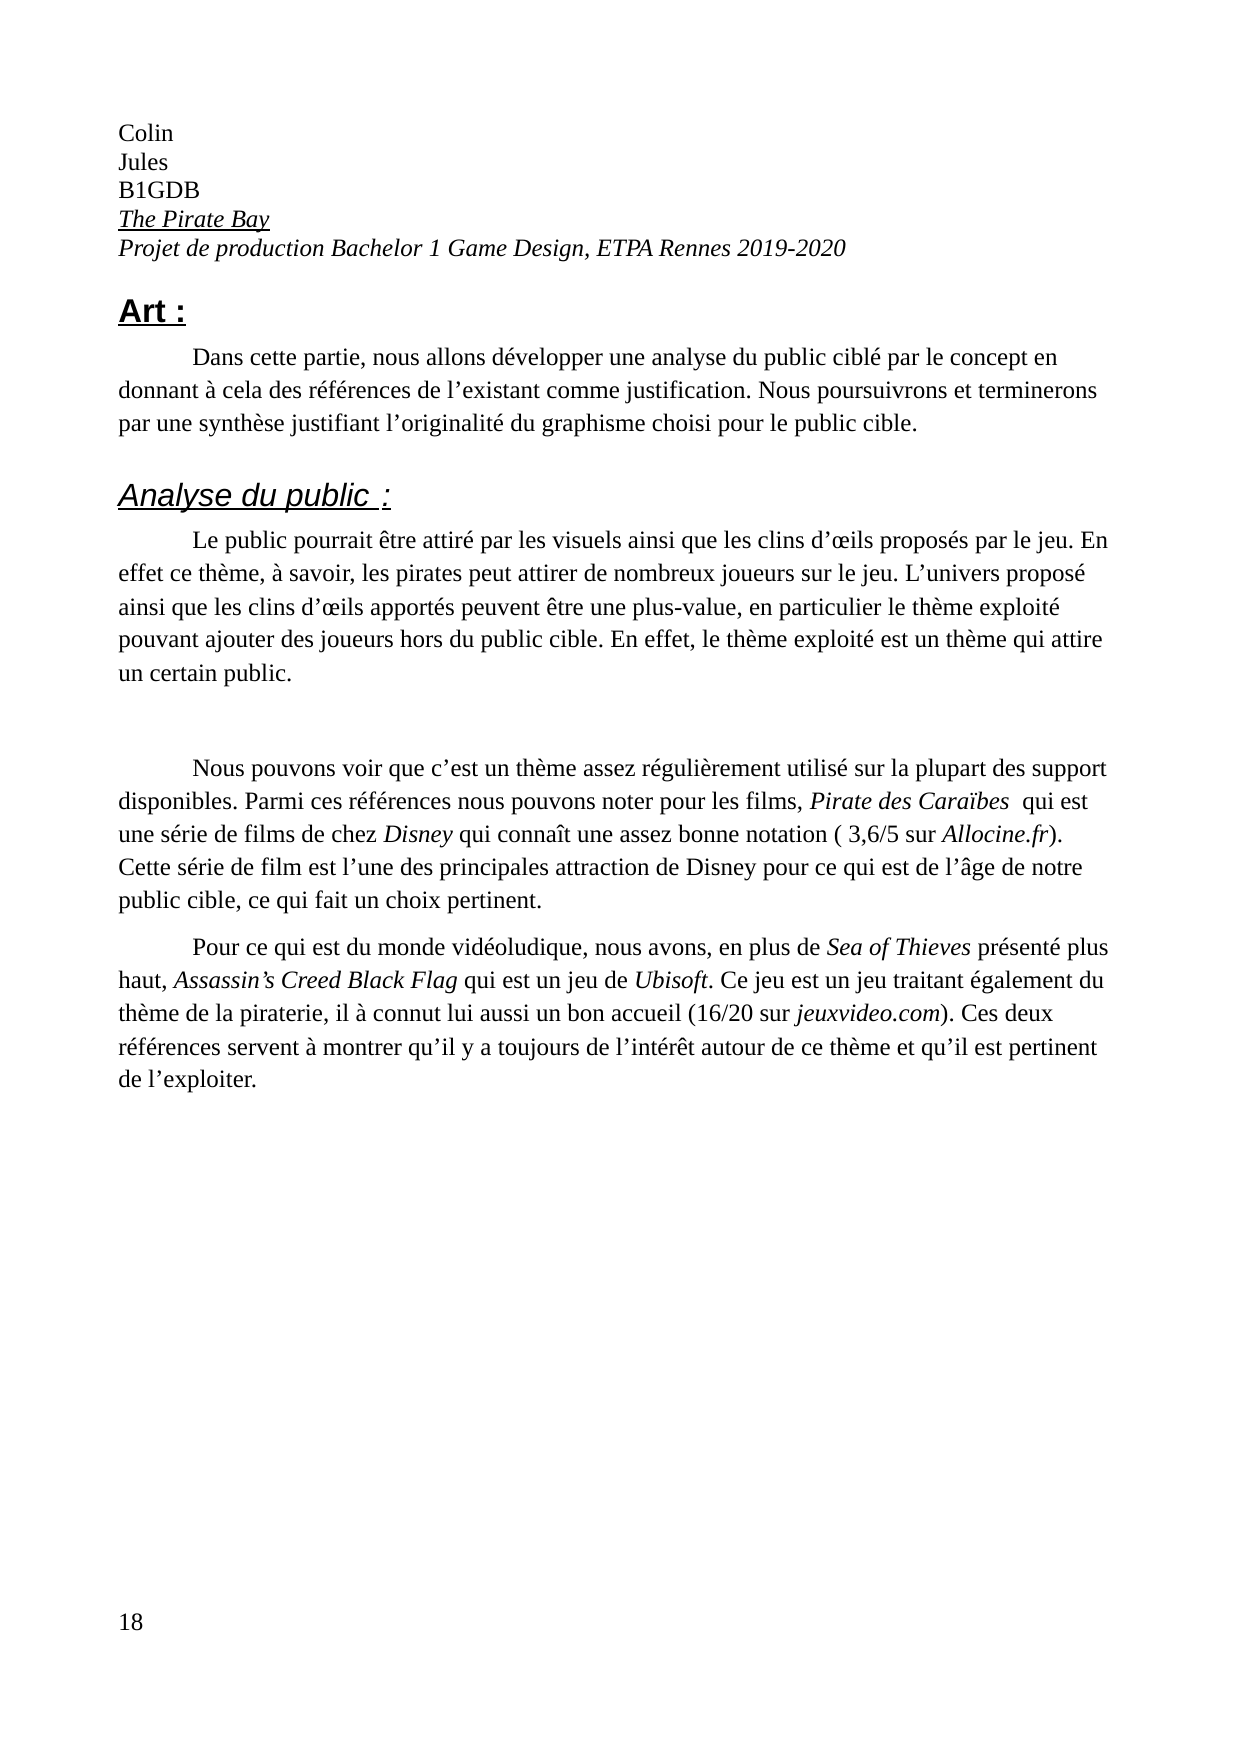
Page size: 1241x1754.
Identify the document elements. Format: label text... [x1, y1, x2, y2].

text Nous pouvons voir que c’est un thème assez régulièrement utilisé sur la plupart des support disponibles. Parmi ces références nous pouvons noter pour les films, Pirate des Caraïbes qui est une série de films de chez Disney qui connaît une assez bonne notation ( 3,6/5 sur Allocine.fr). Cette série de film est l’une des principales attraction de Disney pour ce qui est de l’âge de notre public cible, ce qui fait un choix pertinent. [118, 753, 1122, 914]
subtitle Art : [118, 291, 1122, 329]
text Pour ce qui est du monde vidéoludique, nous avons, en plus de Sea of Thieves présenté plus haut, Assassin’s Creed Black Flag qui est un jeu de Ubisoft. Ce jeu est un jeu traitant également du thème de la piraterie, il à connut lui aussi un bon accueil (16/20 sur jeuxvideo.com). Ces deux références servent à montrer qu’il y a toujours de l’intérêt autour de ce thème et qu’il est pertinent de l’exploiter. [118, 932, 1122, 1093]
text Dans cette partie, nous allons développer une analyse du public ciblé par le concept en donnant à cela des références de l’existant comme justification. Nous poursuivrons et terminerons par une synthèse justifiant l’originalité du graphisme choisi pour le public cible. [118, 342, 1122, 436]
subtitle Analyse du public : [118, 476, 1122, 513]
text Le public pourrait être attiré par les visuels ainsi que les clins d’œils proposés par le jeu. En effet ce thème, à savoir, les pirates peut attirer de nombreux joueurs sur le jeu. L’univers proposé ainsi que les clins d’œils apportés peuvent être une plus-value, en particulier le thème exploité pouvant ajouter des joueurs hors du public cible. En effet, le thème exploité est un thème qui attire un certain public. [118, 526, 1122, 686]
